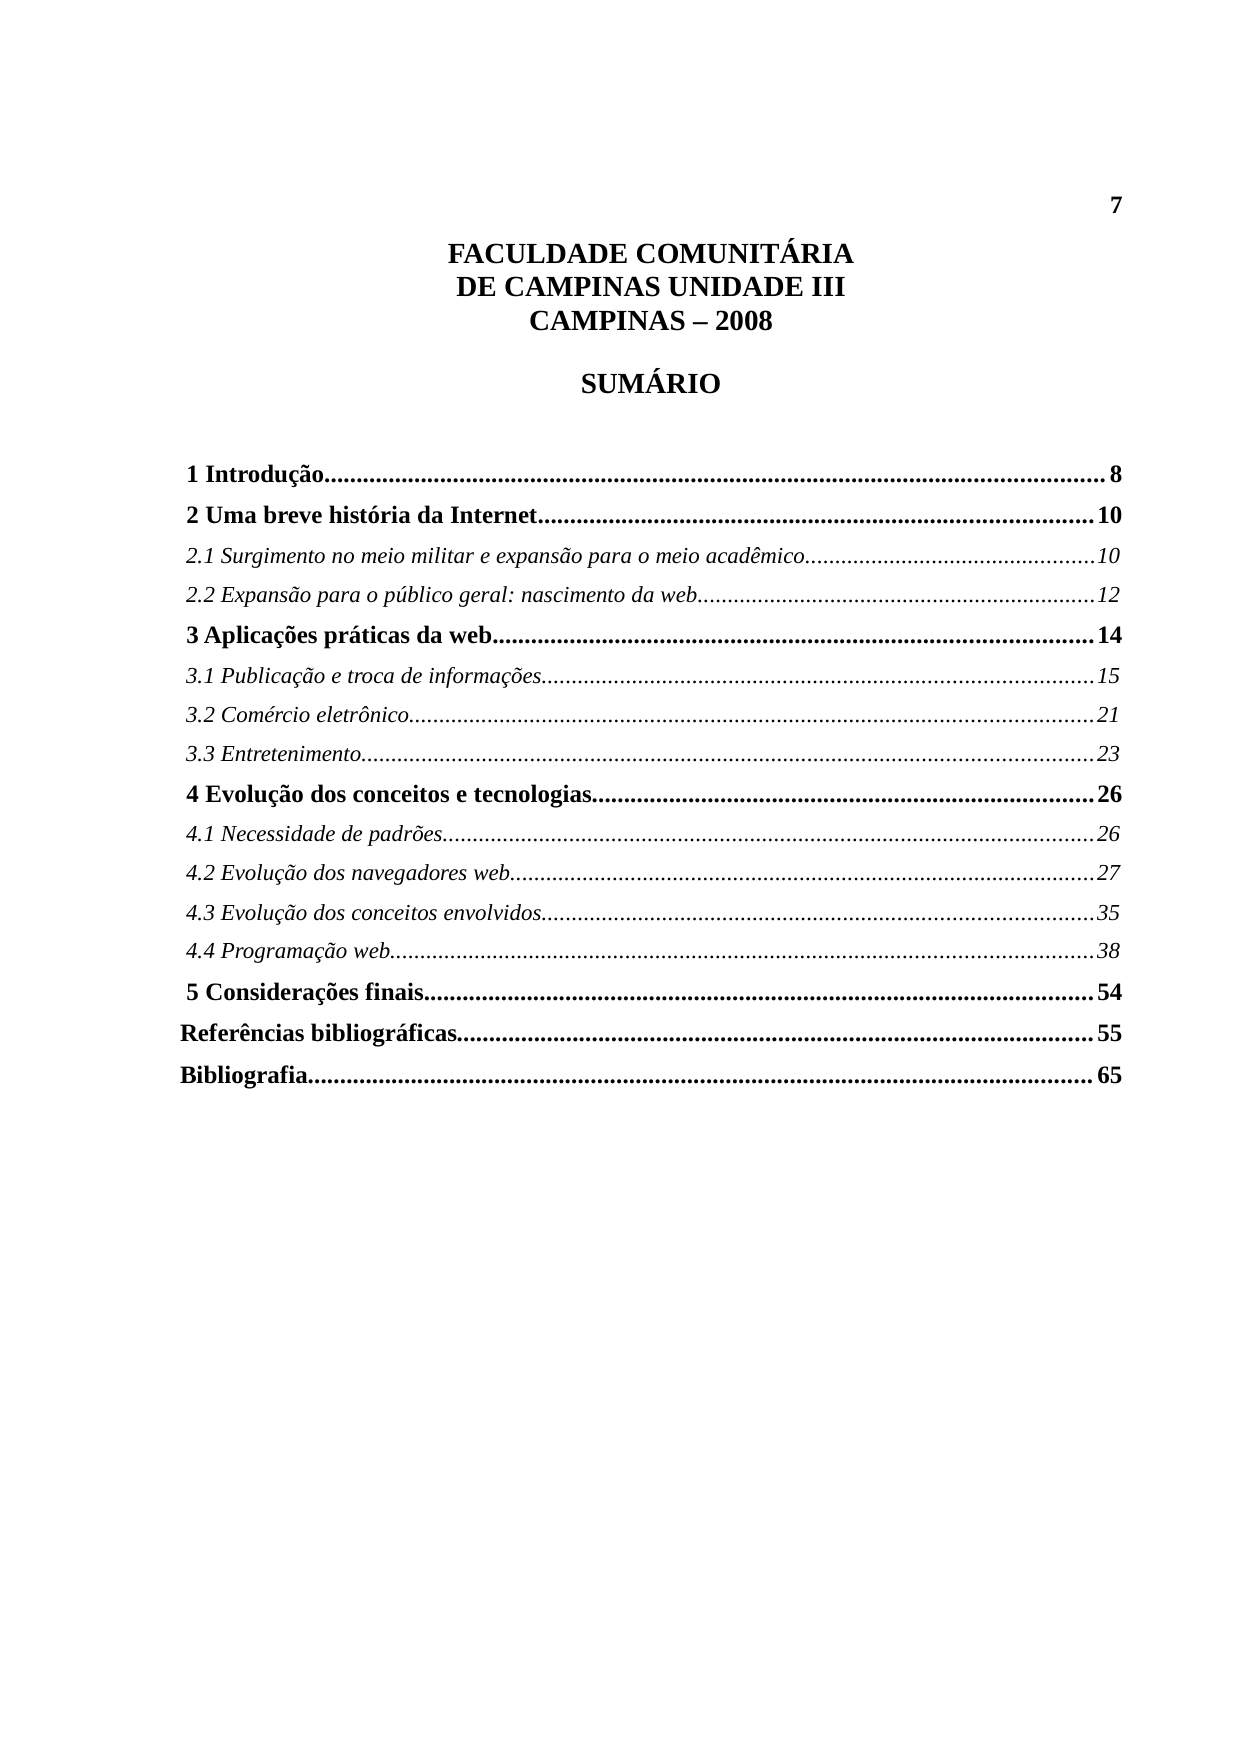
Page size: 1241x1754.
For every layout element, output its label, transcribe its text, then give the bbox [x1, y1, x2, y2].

text 4.2 Evolução dos navegadores web 27 [180, 859, 1122, 886]
text 4 Evolução dos conceitos e tecnologias 26 [180, 779, 1122, 808]
text 3.2 Comércio eletrônico 21 [180, 701, 1122, 727]
text 1 Introdução 8 [180, 459, 1122, 488]
text 4.3 Evolução dos conceitos envolvidos 35 [180, 898, 1122, 925]
text 4.1 Necessidade de padrões 26 [180, 820, 1122, 847]
text Bibliografia 65 [180, 1059, 1122, 1089]
text 2.2 Expansão para o público geral: nascimento da web 12 [180, 581, 1122, 607]
text Sumário [180, 366, 1122, 400]
text 3.1 Publicação e troca de informações 15 [180, 661, 1122, 688]
text 3 Aplicações práticas da web 14 [180, 620, 1122, 649]
text 5 Considerações finais 54 [180, 976, 1122, 1006]
text 2.1 Surgimento no meio militar e expansão para o meio acadêmico 10 [180, 542, 1122, 568]
text 4.4 Programação web 38 [180, 937, 1122, 964]
text 3.3 Entretenimento 23 [180, 739, 1122, 766]
text 2 Uma breve história da Internet 10 [180, 500, 1122, 529]
text Faculdade comunitária de Campinas Unidade III Campinas – 2008 [180, 236, 1122, 337]
text Referências bibliográficas 55 [180, 1018, 1122, 1047]
